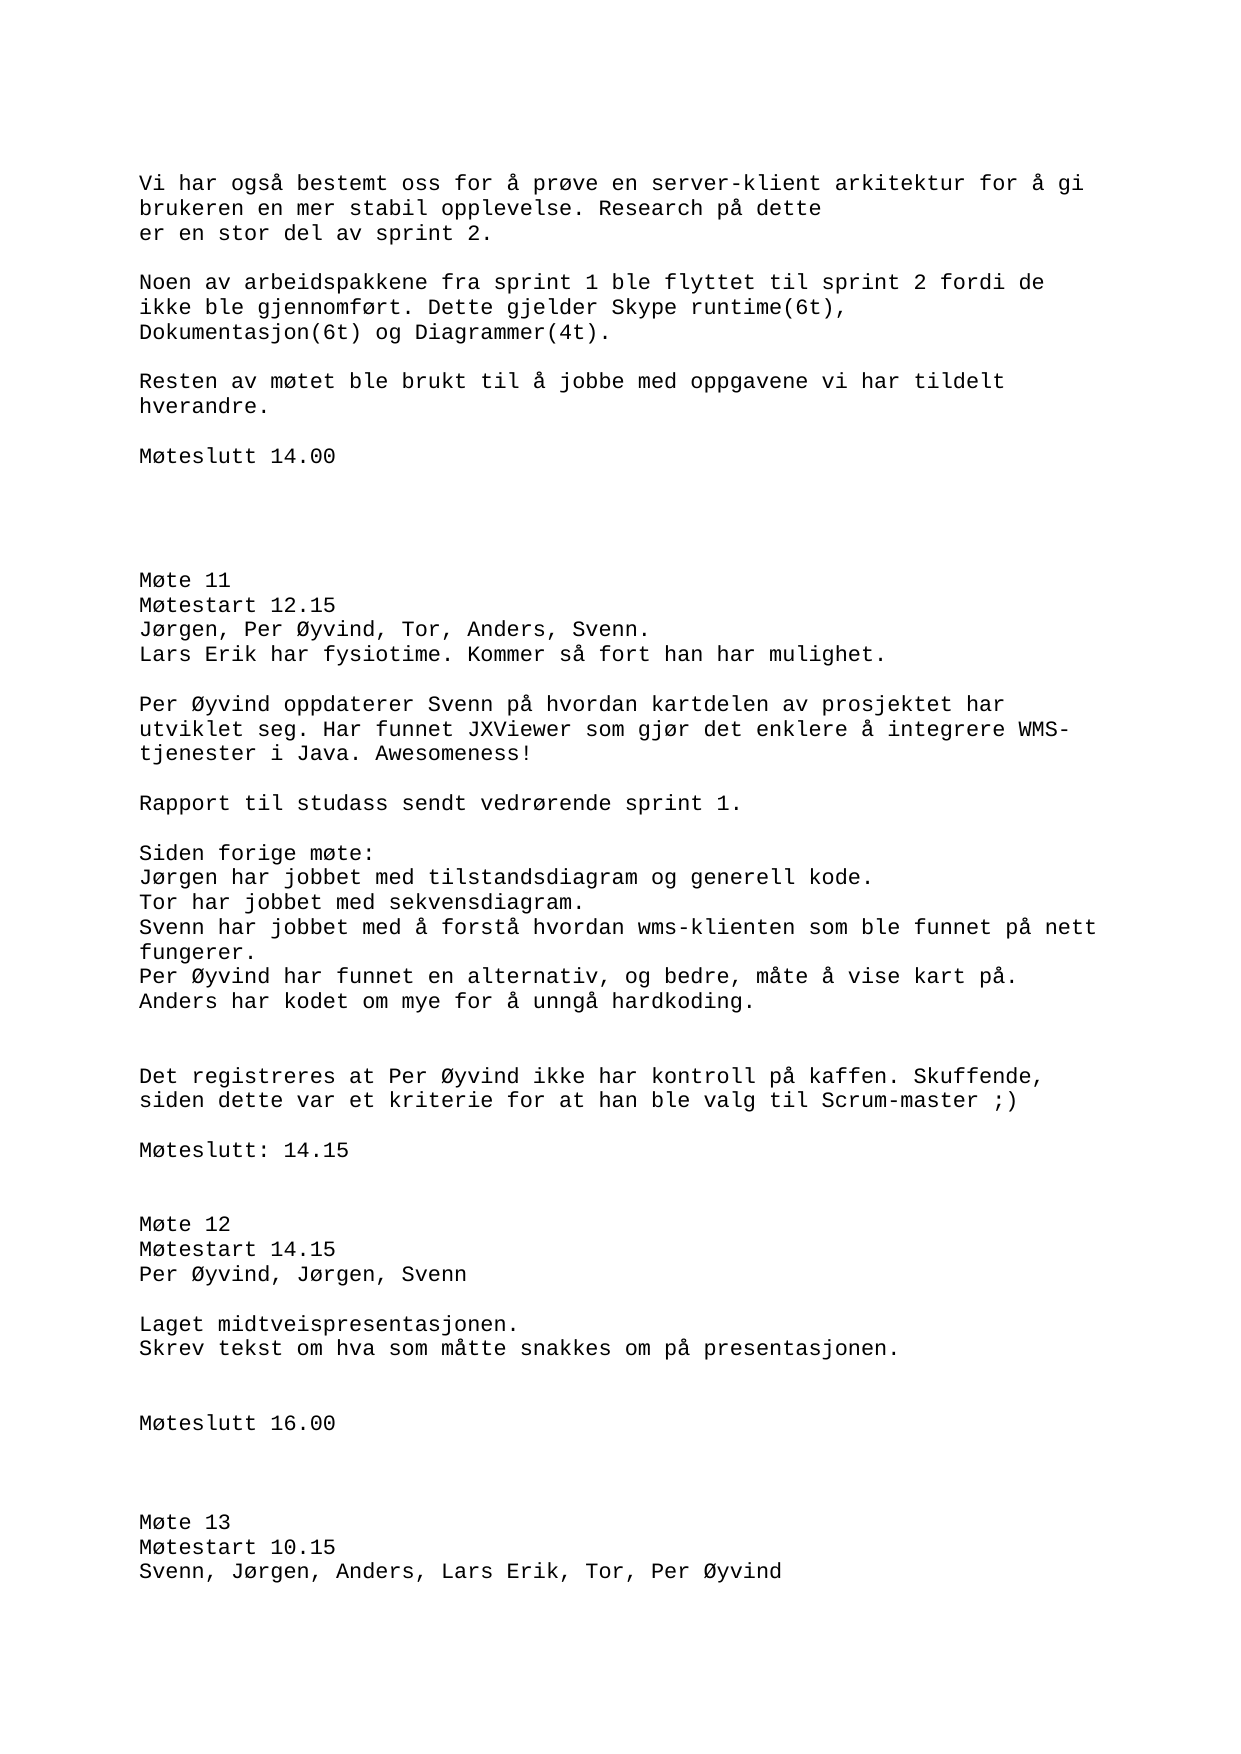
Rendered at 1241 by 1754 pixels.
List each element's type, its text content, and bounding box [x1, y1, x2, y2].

text Resten av møtet ble brukt til å jobbe med oppgavene vi har tildelt hverandre. [139, 371, 1101, 420]
text Vi har også bestemt oss for å prøve en server-klient arkitektur for å gi brukeren en mer stabil opplevelse. Research på dette [139, 172, 1101, 222]
text Rapport til studass sendt vedrørende sprint 1. [139, 792, 1101, 817]
text Møteslutt 14.00 [139, 445, 1101, 470]
text Per Øyvind oppdaterer Svenn på hvordan kartdelen av prosjektet har utviklet seg. Har funnet JXViewer som gjør det enklere å integrere WMS-tjenester i Java. Awesomeness! [139, 693, 1101, 767]
text Anders har kodet om mye for å unngå hardkoding. [139, 991, 1101, 1015]
text Laget midtveispresentasjonen. [139, 1313, 1101, 1338]
text Svenn, Jørgen, Anders, Lars Erik, Tor, Per Øyvind [139, 1561, 1101, 1586]
text Jørgen har jobbet med tilstandsdiagram og generell kode. [139, 867, 1101, 891]
text Møteslutt: 14.15 [139, 1139, 1101, 1164]
text Noen av arbeidspakkene fra sprint 1 ble flyttet til sprint 2 fordi de ikke ble gjennomført. Dette gjelder Skype runtime(6t), [139, 272, 1101, 321]
text Dokumentasjon(6t) og Diagrammer(4t). [139, 321, 1101, 346]
text Per Øyvind har funnet en alternativ, og bedre, måte å vise kart på. [139, 966, 1101, 991]
text Per Øyvind, Jørgen, Svenn [139, 1263, 1101, 1288]
text Møtestart 14.15 [139, 1238, 1101, 1263]
text Svenn har jobbet med å forstå hvordan wms-klienten som ble funnet på nett fungerer. [139, 916, 1101, 966]
text er en stor del av sprint 2. [139, 222, 1101, 247]
text Møte 13 [139, 1511, 1101, 1536]
text Siden forige møte: [139, 842, 1101, 867]
text Skrev tekst om hva som måtte snakkes om på presentasjonen. [139, 1338, 1101, 1362]
text Lars Erik har fysiotime. Kommer så fort han har mulighet. [139, 643, 1101, 668]
text Møte 12 [139, 1214, 1101, 1238]
text Tor har jobbet med sekvensdiagram. [139, 891, 1101, 916]
text Det registreres at Per Øyvind ikke har kontroll på kaffen. Skuffende, siden dette var et kriterie for at han ble valg til Scrum-master ;) [139, 1065, 1101, 1114]
text Møteslutt 16.00 [139, 1412, 1101, 1437]
text Møte 11 [139, 569, 1101, 594]
text Jørgen, Per Øyvind, Tor, Anders, Svenn. [139, 619, 1101, 643]
text Møtestart 10.15 [139, 1536, 1101, 1561]
text Møtestart 12.15 [139, 594, 1101, 619]
